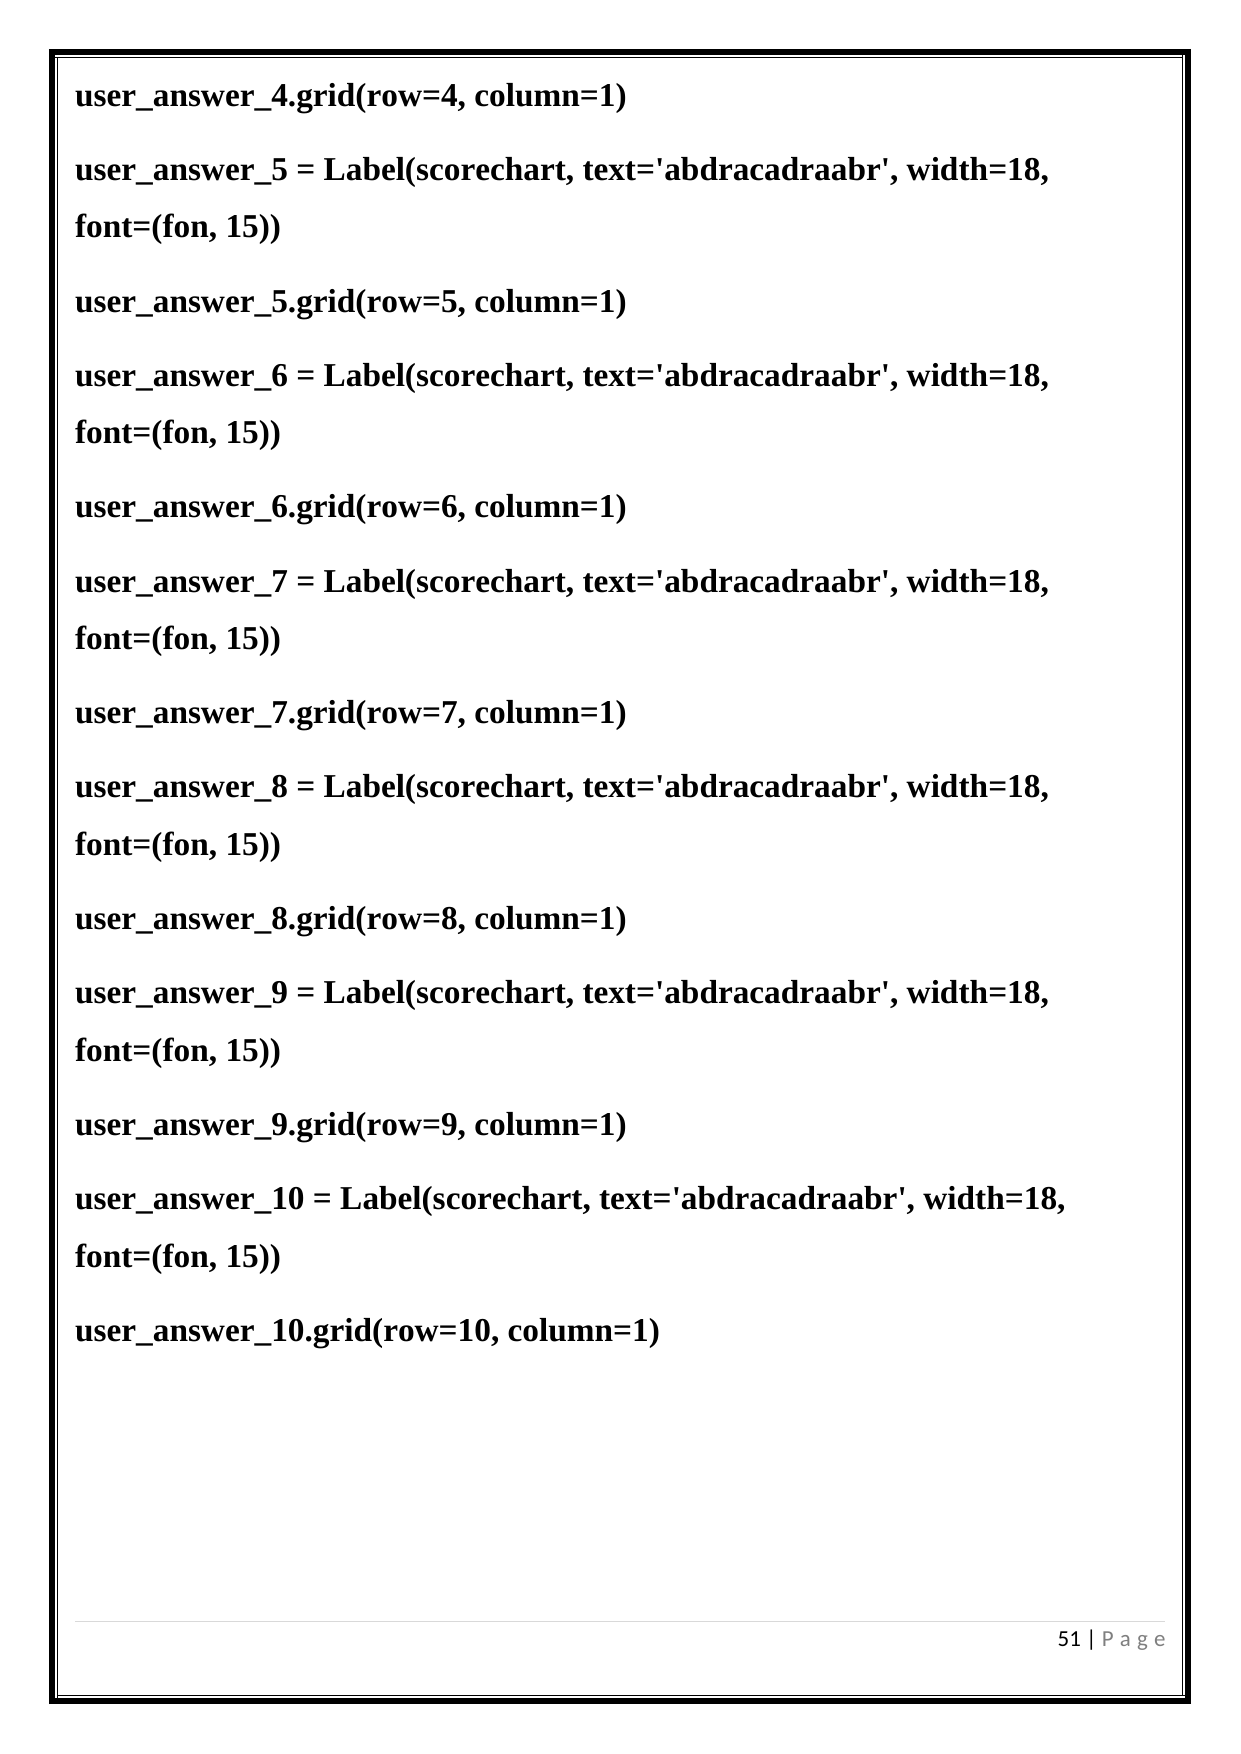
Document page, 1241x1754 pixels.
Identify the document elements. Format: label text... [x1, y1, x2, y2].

text user_answer_6.grid(row=6, column=1) [75, 487, 1165, 525]
text user_answer_6 = Label(scorechart, text='abdracadraabr', width=18, font=(fon, 15)) [75, 355, 1165, 451]
text user_answer_5 = Label(scorechart, text='abdracadraabr', width=18, font=(fon, 15)) [75, 149, 1165, 245]
text user_answer_8 = Label(scorechart, text='abdracadraabr', width=18, font=(fon, 15)) [75, 767, 1165, 862]
text user_answer_10.grid(row=10, column=1) [75, 1310, 1165, 1348]
text user_answer_5.grid(row=5, column=1) [75, 281, 1165, 319]
text user_answer_7 = Label(scorechart, text='abdracadraabr', width=18, font=(fon, 15)) [75, 561, 1165, 657]
text user_answer_10 = Label(scorechart, text='abdracadraabr', width=18, font=(fon, 15)) [75, 1178, 1165, 1274]
text user_answer_9 = Label(scorechart, text='abdracadraabr', width=18, font=(fon, 15)) [75, 972, 1165, 1068]
text user_answer_8.grid(row=8, column=1) [75, 898, 1165, 937]
text user_answer_4.grid(row=4, column=1) [75, 75, 1165, 113]
text user_answer_7.grid(row=7, column=1) [75, 692, 1165, 731]
text user_answer_9.grid(row=9, column=1) [75, 1104, 1165, 1142]
